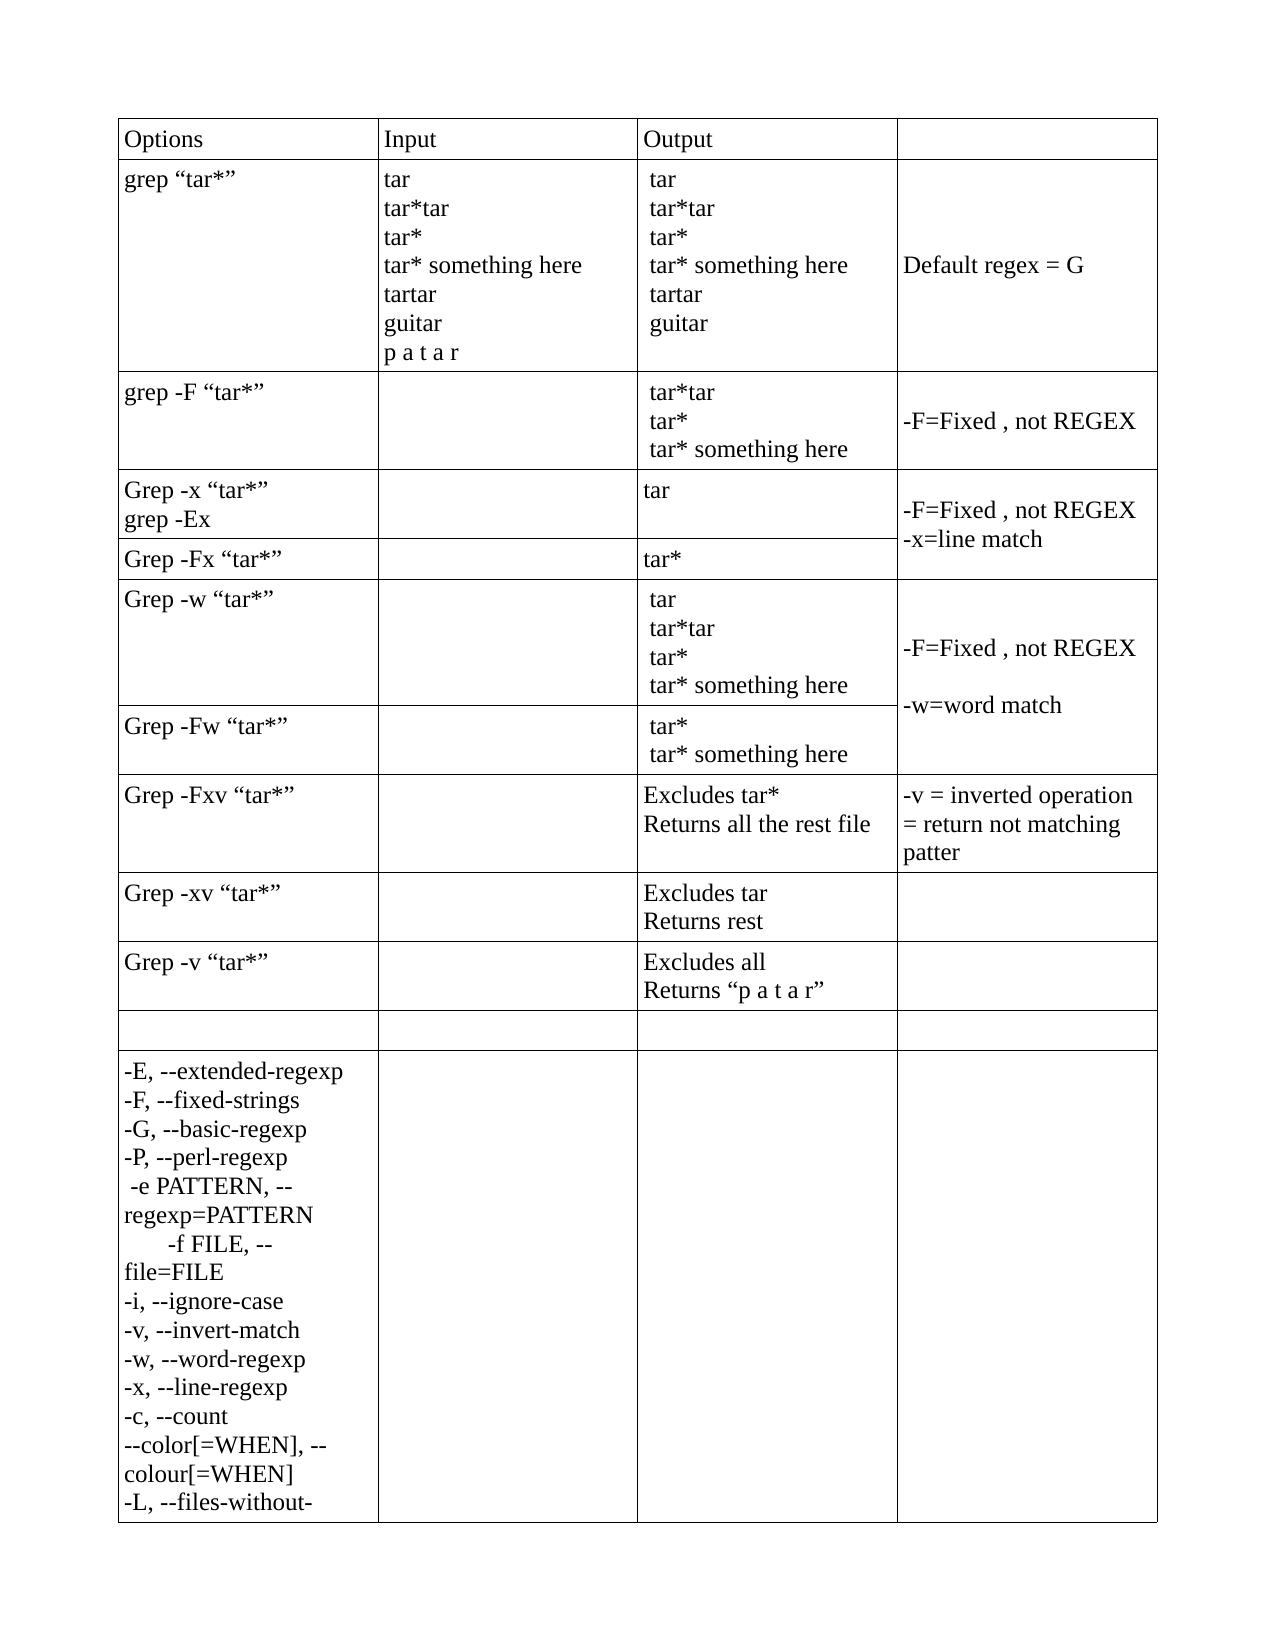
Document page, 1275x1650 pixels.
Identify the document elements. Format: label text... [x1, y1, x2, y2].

table_cell Grep -x “tar*” grep -Ex [119, 470, 378, 538]
table_cell [638, 1051, 897, 1522]
table_cell [638, 1011, 897, 1050]
table_cell grep -F “tar*” [119, 372, 378, 469]
table_header Options [119, 119, 378, 158]
table_cell grep “tar*” [119, 160, 378, 371]
table_cell [898, 942, 1157, 1010]
table_cell tar tar*tar tar* tar* something here tartar guitar p a t a r [379, 160, 637, 371]
table_cell Excludes tar Returns rest [638, 873, 897, 941]
table_cell [379, 1051, 637, 1522]
table_cell tar [638, 470, 897, 538]
table_cell tar tar*tar tar* tar* something here [638, 580, 897, 705]
table_cell tar* [638, 539, 897, 578]
table_cell [119, 1011, 378, 1050]
table_cell Grep -w “tar*” [119, 580, 378, 705]
table_header [898, 119, 1157, 158]
table_cell -F=Fixed , not REGEX -x=line match [898, 470, 1157, 578]
table_cell [898, 873, 1157, 941]
table_header Input [379, 119, 637, 158]
table_cell tar* tar* something here [638, 706, 897, 774]
table_cell -E, --extended-regexp -F, --fixed-strings -G, --basic-regexp -P, --perl-regexp -e PATTERN, --regexp=PATTERN -f FILE, --file=FILE -i, --ignore-case -v, --invert-match -w, --word-regexp -x, --line-regexp -c, --count --color[=WHEN], --colour[=WHEN] -L, --files-without- [119, 1051, 378, 1522]
table_cell [379, 470, 637, 538]
table_cell [379, 372, 637, 469]
table_cell Grep -v “tar*” [119, 942, 378, 1010]
table_cell [379, 1011, 637, 1050]
table_cell Grep -Fx “tar*” [119, 539, 378, 578]
table_cell Grep -Fxv “tar*” [119, 775, 378, 872]
table_cell Grep -Fw “tar*” [119, 706, 378, 774]
table_cell [379, 706, 637, 774]
table_cell tar tar*tar tar* tar* something here tartar guitar [638, 160, 897, 371]
table_cell [379, 873, 637, 941]
table_cell [379, 942, 637, 1010]
table_cell Excludes all Returns “p a t a r” [638, 942, 897, 1010]
table_cell [379, 580, 637, 705]
table_cell tar*tar tar* tar* something here [638, 372, 897, 469]
table_cell [898, 1051, 1157, 1522]
table_cell [379, 539, 637, 578]
table_cell [898, 1011, 1157, 1050]
table_cell Default regex = G [898, 160, 1157, 371]
table_cell Excludes tar* Returns all the rest file [638, 775, 897, 872]
table_cell [379, 775, 637, 872]
table_cell -F=Fixed , not REGEX -w=word match [898, 580, 1157, 774]
table_header Output [638, 119, 897, 158]
table_cell -F=Fixed , not REGEX [898, 372, 1157, 469]
table_cell Grep -xv “tar*” [119, 873, 378, 941]
table_cell -v = inverted operation = return not matching patter [898, 775, 1157, 872]
